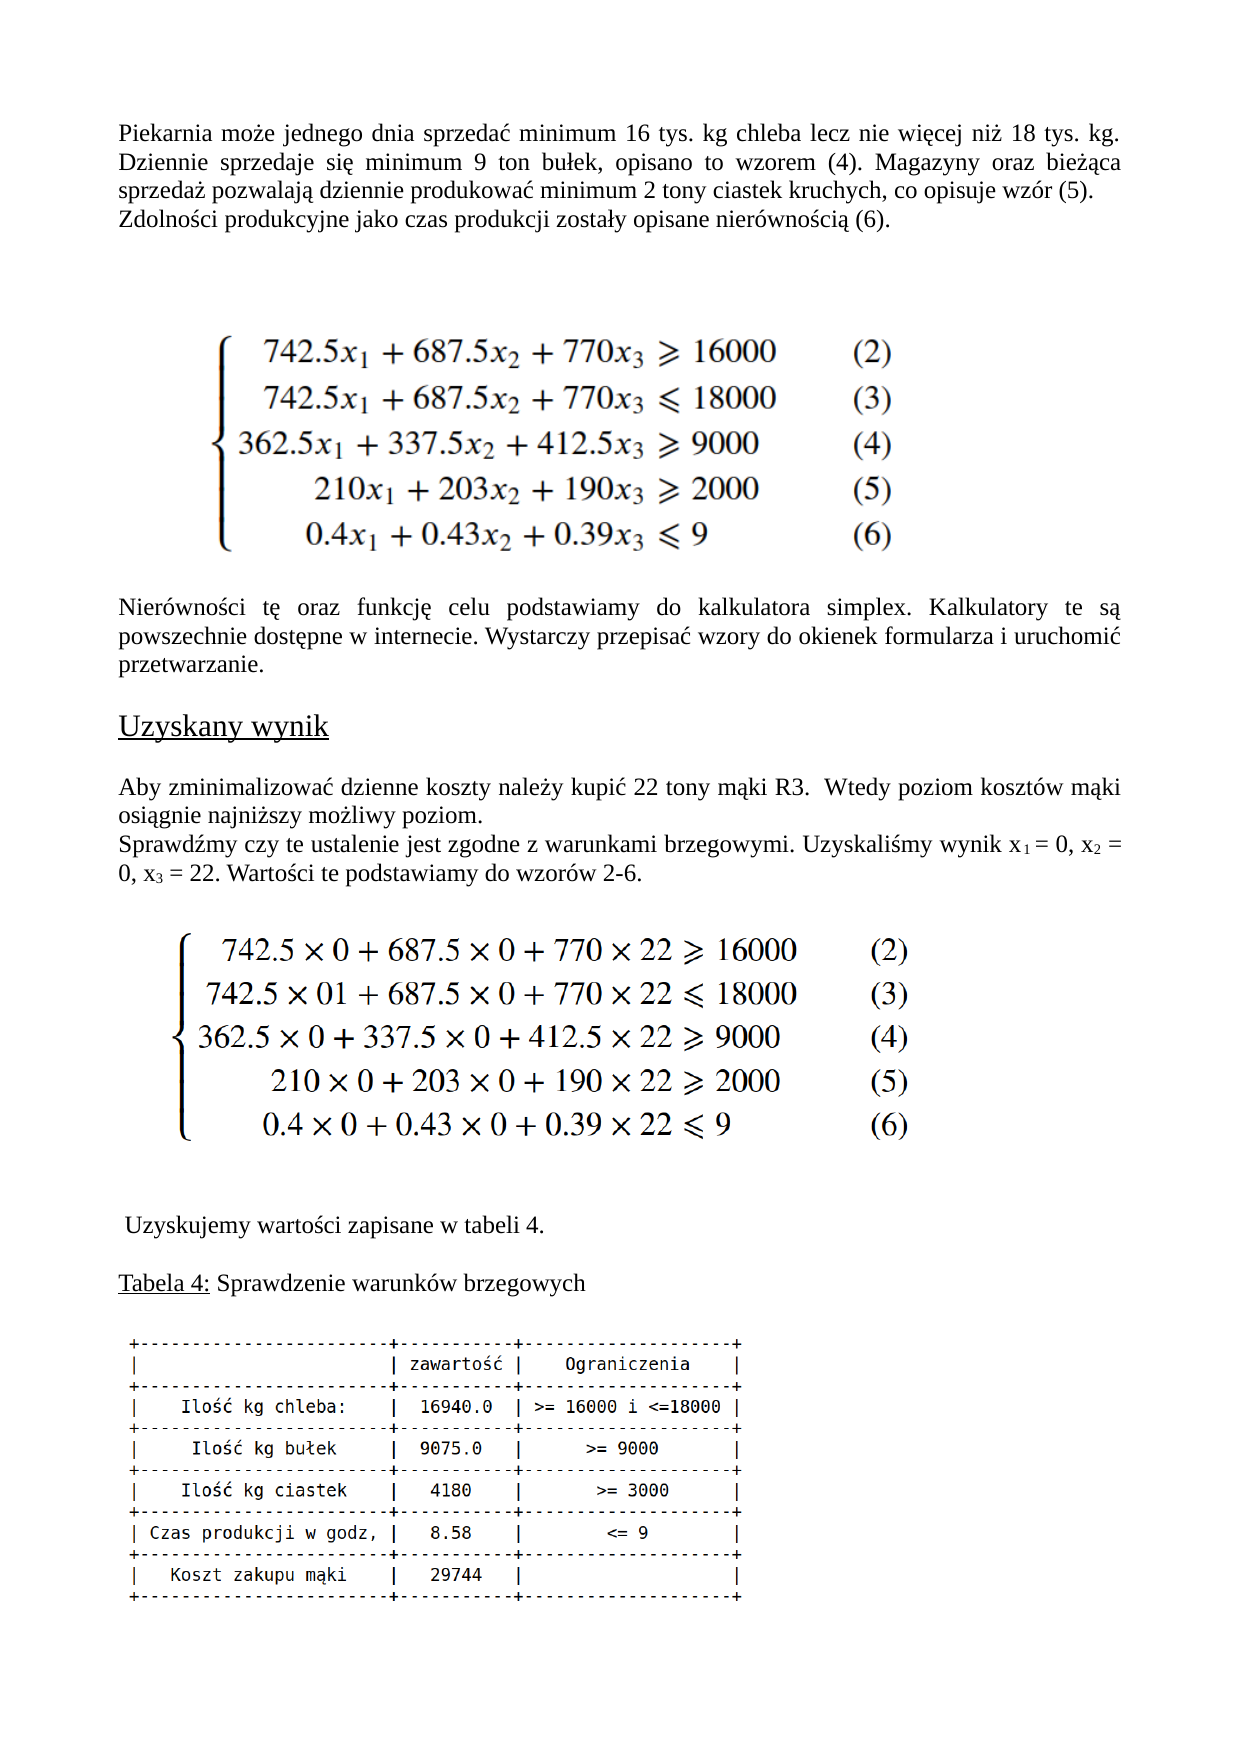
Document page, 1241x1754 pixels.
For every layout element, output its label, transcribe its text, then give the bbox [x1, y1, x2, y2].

text Zdolności produkcyjne jako czas produkcji zostały opisane nierównością (6). [118, 204, 1122, 233]
text Tabela 4: Sprawdzenie warunków brzegowych [118, 1268, 1122, 1296]
text Uzyskujemy wartości zapisane w tabeli 4. [118, 1210, 1122, 1239]
text Uzyskany wynik [118, 707, 1122, 743]
text Sprawdźmy czy te ustalenie jest zgodne z warunkami brzegowymi. Uzyskaliśmy wynik x1 = 0, x2 = 0, x3 = 22. Wartości te podstawiamy do wzorów 2-6. [118, 829, 1122, 887]
picture [159, 915, 921, 1153]
picture [156, 282, 910, 564]
picture [119, 1338, 748, 1605]
text Aby zminimalizować dzienne koszty należy kupić 22 tony mąki R3. Wtedy poziom kosztów mąki osiągnie najniższy możliwy poziom. [118, 772, 1122, 829]
text Piekarnia może jednego dnia sprzedać minimum 16 tys. kg chleba lecz nie więcej niż 18 tys. kg. Dziennie sprzedaje się minimum 9 ton bułek, opisano to wzorem (4). Magazyny oraz bieżąca sprzedaż pozwalają dziennie produkować minimum 2 tony ciastek kruchych, co opisuje wzór (5). [118, 118, 1122, 204]
text Nierówności tę oraz funkcję celu podstawiamy do kalkulatora simplex. Kalkulatory te są powszechnie dostępne w internecie. Wystarczy przepisać wzory do okienek formularza i uruchomić przetwarzanie. [118, 592, 1122, 678]
